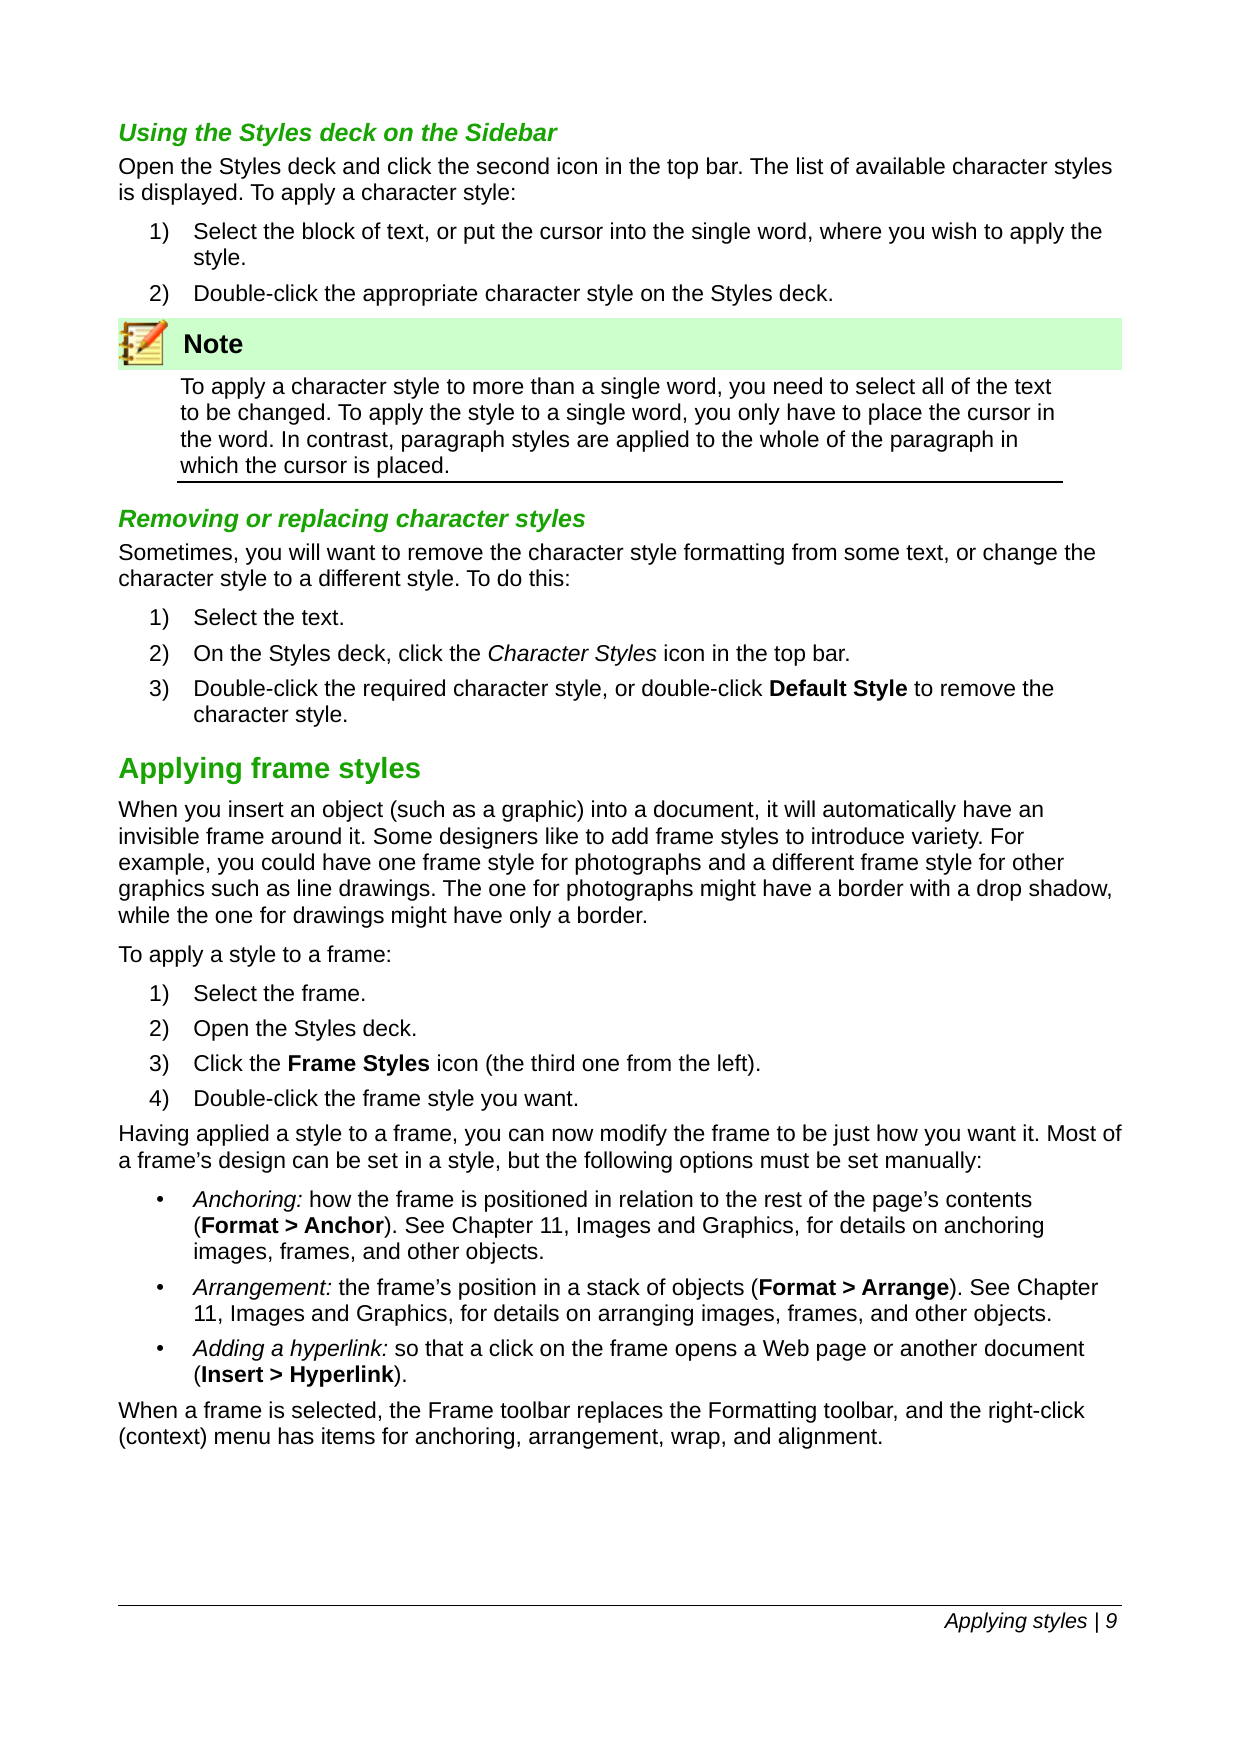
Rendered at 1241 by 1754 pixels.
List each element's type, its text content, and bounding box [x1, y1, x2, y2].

list Select the block of text, or put the cursor into the single word, where you wish to apply the style. [169, 218, 1122, 271]
list Open the Styles deck and click the second icon in the top bar. The list of available character styles is displayed. To apply a character style: [118, 153, 1122, 206]
list Adding a hyperlink: so that a click on the frame opens a Web page or another document (Insert > Hyperlink). [156, 1335, 1122, 1388]
list Select the frame. [169, 979, 1122, 1006]
list Arrangement: the frame’s position in a stack of objects (Format > Arrange). See Chapter 11, Images and Graphics, for details on arranging images, frames, and other objects. [156, 1273, 1122, 1326]
list Click the Frame Styles icon (the third one from the left). [169, 1050, 1122, 1076]
subtitle Using the Styles deck on the Sidebar [118, 118, 1122, 147]
list To apply a style to a frame: [118, 941, 1122, 967]
subtitle Applying frame styles [118, 751, 1122, 784]
list Select the text. [169, 604, 1122, 631]
list Double-click the appropriate character style on the Styles deck. [169, 279, 1122, 306]
picture [119, 318, 170, 369]
text When a frame is selected, the Frame toolbar replaces the Formatting toolbar, and the right-click (context) menu has items for anchoring, arrangement, wrap, and alignment. [118, 1397, 1122, 1449]
list Double-click the required character style, or double-click Default Style to remove the character style. [169, 675, 1122, 727]
subtitle Note [118, 318, 1122, 370]
text To apply a character style to more than a single word, you need to select all of the text to be changed. To apply the style to a single word, you only have to place the cursor in the word. In contrast, paragraph styles are applied to the whole of the paragraph in which the cursor is placed. [177, 370, 1063, 481]
text When you insert an object (such as a graphic) into a document, it will automatically have an invisible frame around it. Some designers like to add frame styles to introduce variety. For example, you could have one frame style for photographs and a different frame style for other graphics such as line drawings. The one for photographs might have a border with a drop shadow, while the one for drawings might have only a border. [118, 796, 1122, 928]
list Double-click the frame style you want. [169, 1085, 1122, 1111]
list Sometimes, you will want to remove the character style formatting from some text, or change the character style to a different style. To do this: [118, 539, 1122, 592]
list Anchoring: how the frame is positioned in relation to the rest of the page’s contents (Format > Anchor). See Chapter 11, Images and Graphics, for details on anchoring images, frames, and other objects. [156, 1186, 1122, 1264]
list Having applied a style to a frame, you can now modify the frame to be just how you want it. Most of a frame’s design can be set in a style, but the following options must be set manually: [118, 1120, 1122, 1173]
list Open the Styles deck. [169, 1015, 1122, 1041]
subtitle Removing or replacing character styles [118, 504, 1122, 533]
list On the Styles deck, click the Character Styles icon in the top bar. [169, 639, 1122, 666]
